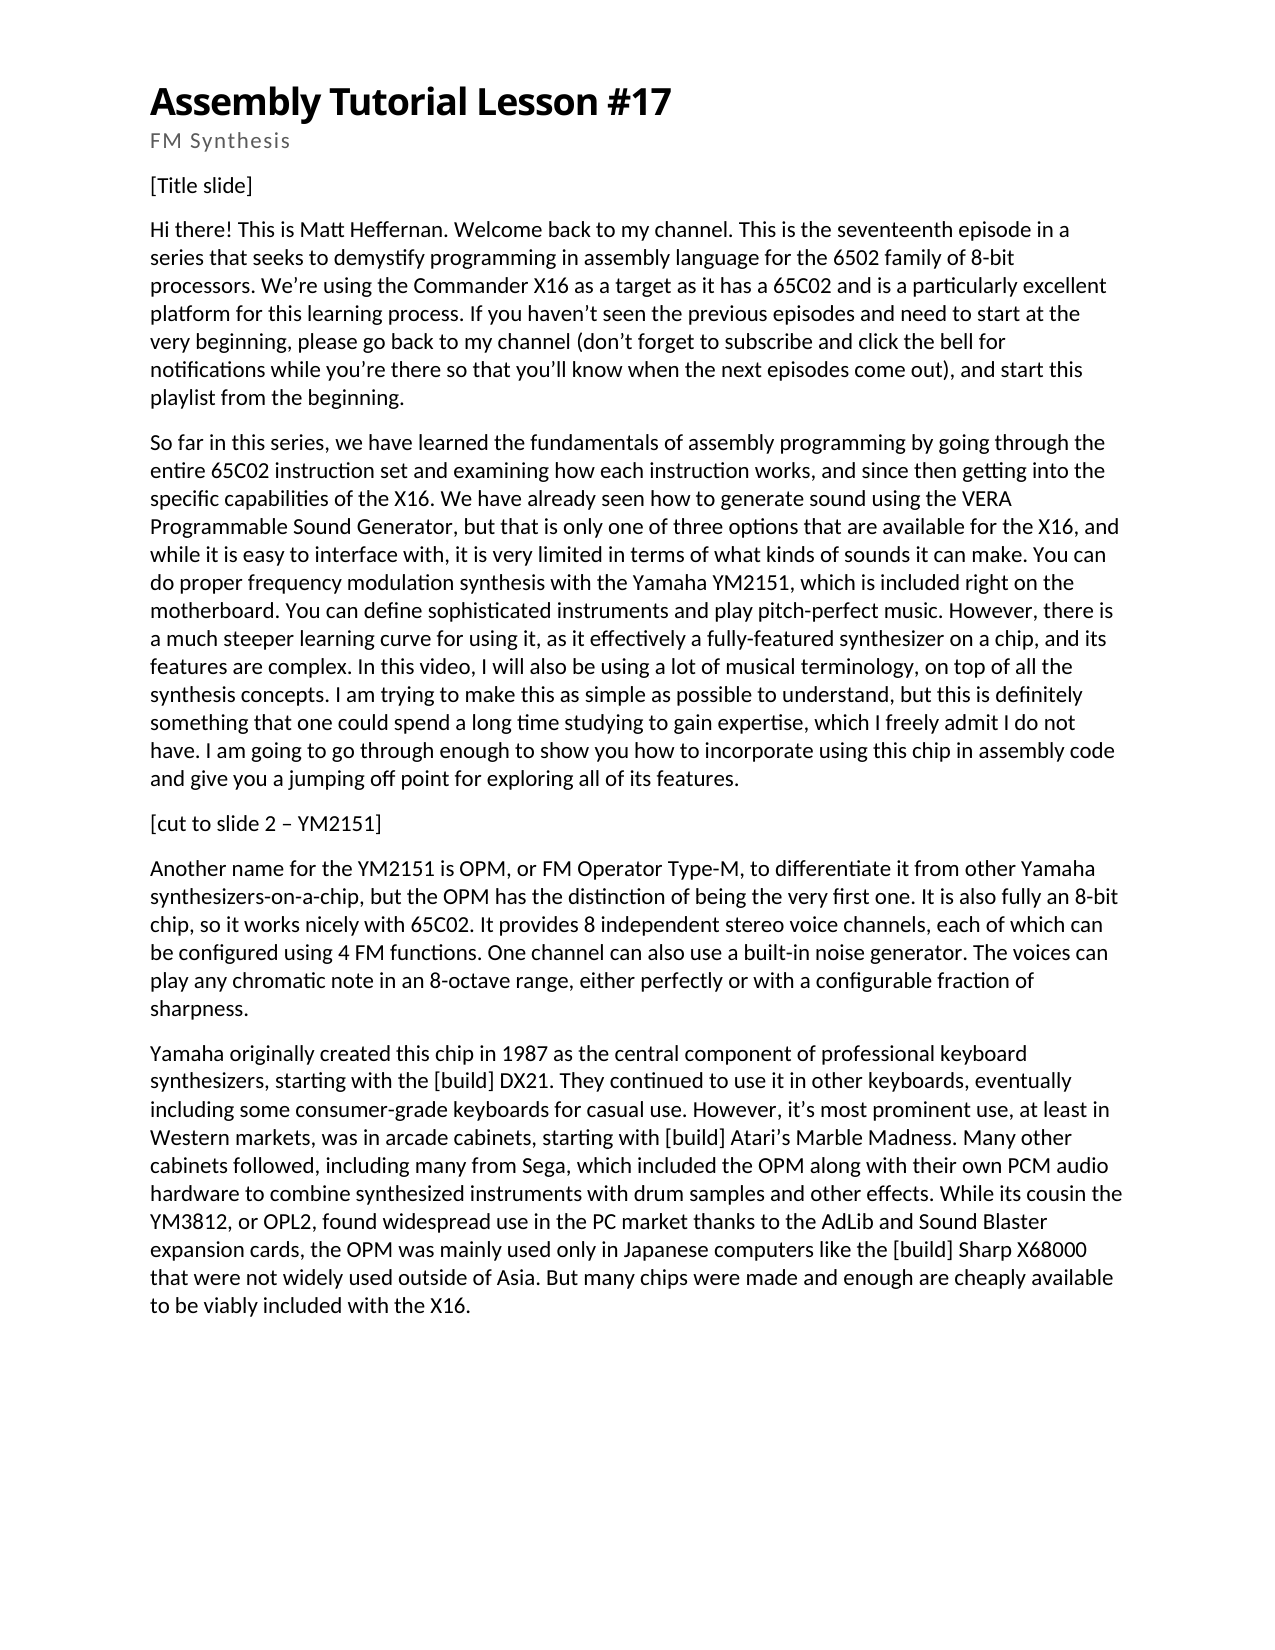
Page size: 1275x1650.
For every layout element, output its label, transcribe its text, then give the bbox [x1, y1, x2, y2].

text So far in this series, we have learned the fundamentals of assembly programming by going through the entire 65C02 instruction set and examining how each instruction works, and since then getting into the specific capabilities of the X16. We have already seen how to generate sound using the VERA Programmable Sound Generator, but that is only one of three options that are available for the X16, and while it is easy to interface with, it is very limited in terms of what kinds of sounds it can make. You can do proper frequency modulation synthesis with the Yamaha YM2151, which is included right on the motherboard. You can define sophisticated instruments and play pitch-perfect music. However, there is a much steeper learning curve for using it, as it effectively a fully-featured synthesizer on a chip, and its features are complex. In this video, I will also be using a lot of musical terminology, on top of all the synthesis concepts. I am trying to make this as simple as possible to understand, but this is definitely something that one could spend a long time studying to gain expertise, which I freely admit I do not have. I am going to go through enough to show you how to incorporate using this chip in assembly code and give you a jumping off point for exploring all of its features. [150, 428, 1125, 792]
title Assembly Tutorial Lesson #17 [150, 75, 1125, 126]
subtitle FM Synthesis [150, 126, 1125, 154]
text Yamaha originally created this chip in 1987 as the central component of professional keyboard synthesizers, starting with the [build] DX21. They continued to use it in other keyboards, eventually including some consumer-grade keyboards for casual use. However, it’s most prominent use, at least in Western markets, was in arcade cabinets, starting with [build] Atari’s Marble Madness. Many other cabinets followed, including many from Sega, which included the OPM along with their own PCM audio hardware to combine synthesized instruments with drum samples and other effects. While its cousin the YM3812, or OPL2, found widespread use in the PC market thanks to the AdLib and Sound Blaster expansion cards, the OPM was mainly used only in Japanese computers like the [build] Sharp X68000 that were not widely used outside of Asia. But many chips were made and enough are cheaply available to be viably included with the X16. [150, 1039, 1125, 1319]
text Hi there! This is Matt Heffernan. Welcome back to my channel. This is the seventeenth episode in a series that seeks to demystify programming in assembly language for the 6502 family of 8-bit processors. We’re using the Commander X16 as a target as it has a 65C02 and is a particularly excellent platform for this learning process. If you haven’t seen the previous episodes and need to start at the very beginning, please go back to my channel (don’t forget to subscribe and click the bell for notifications while you’re there so that you’ll know when the next episodes come out), and start this playlist from the beginning. [150, 215, 1125, 412]
text [Title slide] [150, 171, 1125, 199]
text [cut to slide 2 – YM2151] [150, 809, 1125, 837]
text Another name for the YM2151 is OPM, or FM Operator Type-M, to differentiate it from other Yamaha synthesizers-on-a-chip, but the OPM has the distinction of being the very first one. It is also fully an 8-bit chip, so it works nicely with 65C02. It provides 8 independent stereo voice channels, each of which can be configured using 4 FM functions. One channel can also use a built-in noise generator. The voices can play any chromatic note in an 8-octave range, either perfectly or with a configurable fraction of sharpness. [150, 854, 1125, 1022]
